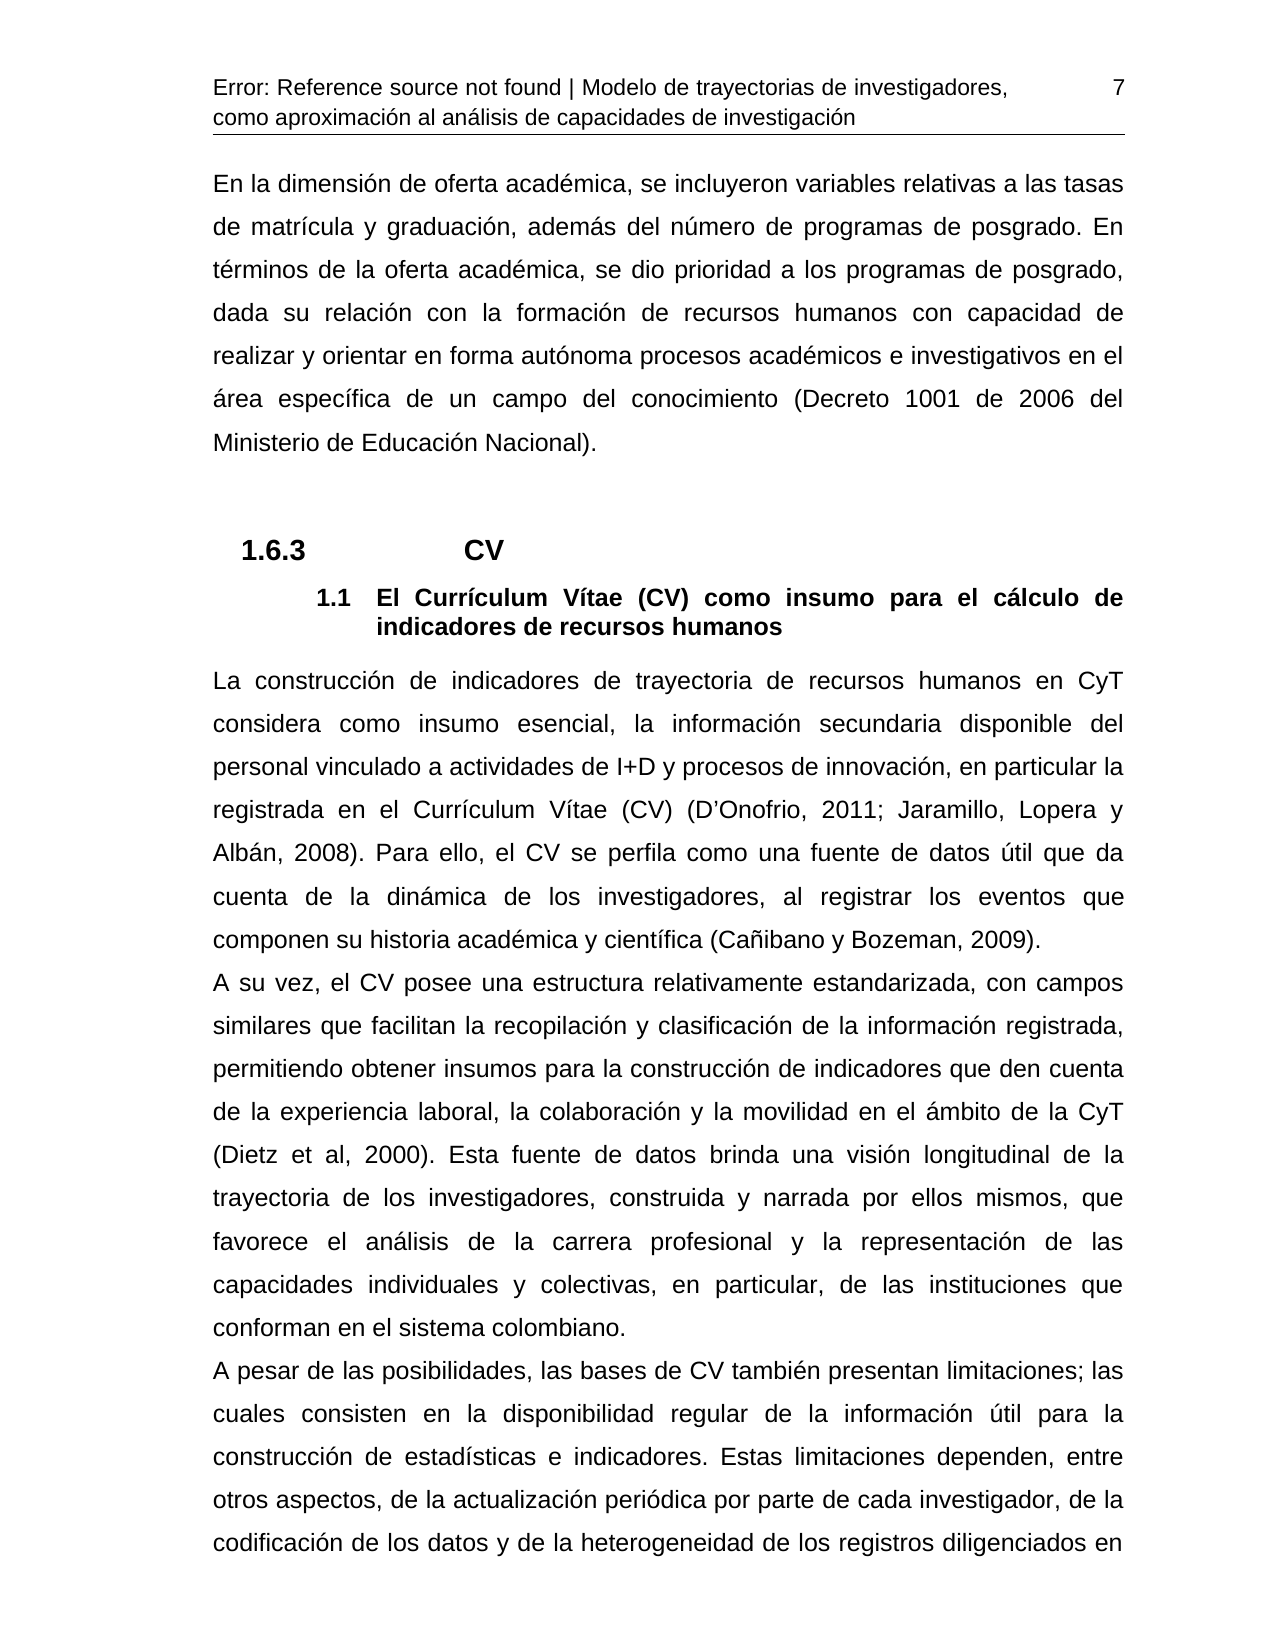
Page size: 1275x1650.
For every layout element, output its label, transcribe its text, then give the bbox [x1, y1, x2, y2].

text La construcción de indicadores de trayectoria de recursos humanos en CyT considera como insumo esencial, la información secundaria disponible del personal vinculado a actividades de I+D y procesos de innovación, en particular la registrada en el Currículum Vítae (CV) (D’Onofrio, 2011; Jaramillo, Lopera y Albán, 2008). Para ello, el CV se perfila como una fuente de datos útil que da cuenta de la dinámica de los investigadores, al registrar los eventos que componen su historia académica y científica (Cañibano y Bozeman, 2009). [213, 666, 1125, 953]
subtitle El Currículum Vítae (CV) como insumo para el cálculo de indicadores de recursos humanos [316, 583, 1125, 641]
subtitle CV [241, 533, 1125, 567]
text En la dimensión de oferta académica, se incluyeron variables relativas a las tasas de matrícula y graduación, además del número de programas de posgrado. En términos de la oferta académica, se dio prioridad a los programas de posgrado, dada su relación con la formación de recursos humanos con capacidad de realizar y orientar en forma autónoma procesos académicos e investigativos en el área específica de un campo del conocimiento (Decreto 1001 de 2006 del Ministerio de Educación Nacional). [213, 169, 1125, 456]
text A pesar de las posibilidades, las bases de CV también presentan limitaciones; las cuales consisten en la disponibilidad regular de la información útil para la construcción de estadísticas e indicadores. Estas limitaciones dependen, entre otros aspectos, de la actualización periódica por parte de cada investigador, de la codificación de los datos y de la heterogeneidad de los registros diligenciados en [213, 1356, 1125, 1557]
text A su vez, el CV posee una estructura relativamente estandarizada, con campos similares que facilitan la recopilación y clasificación de la información registrada, permitiendo obtener insumos para la construcción de indicadores que den cuenta de la experiencia laboral, la colaboración y la movilidad en el ámbito de la CyT (Dietz et al, 2000). Esta fuente de datos brinda una visión longitudinal de la trayectoria de los investigadores, construida y narrada por ellos mismos, que favorece el análisis de la carrera profesional y la representación de las capacidades individuales y colectivas, en particular, de las instituciones que conforman en el sistema colombiano. [213, 968, 1125, 1342]
